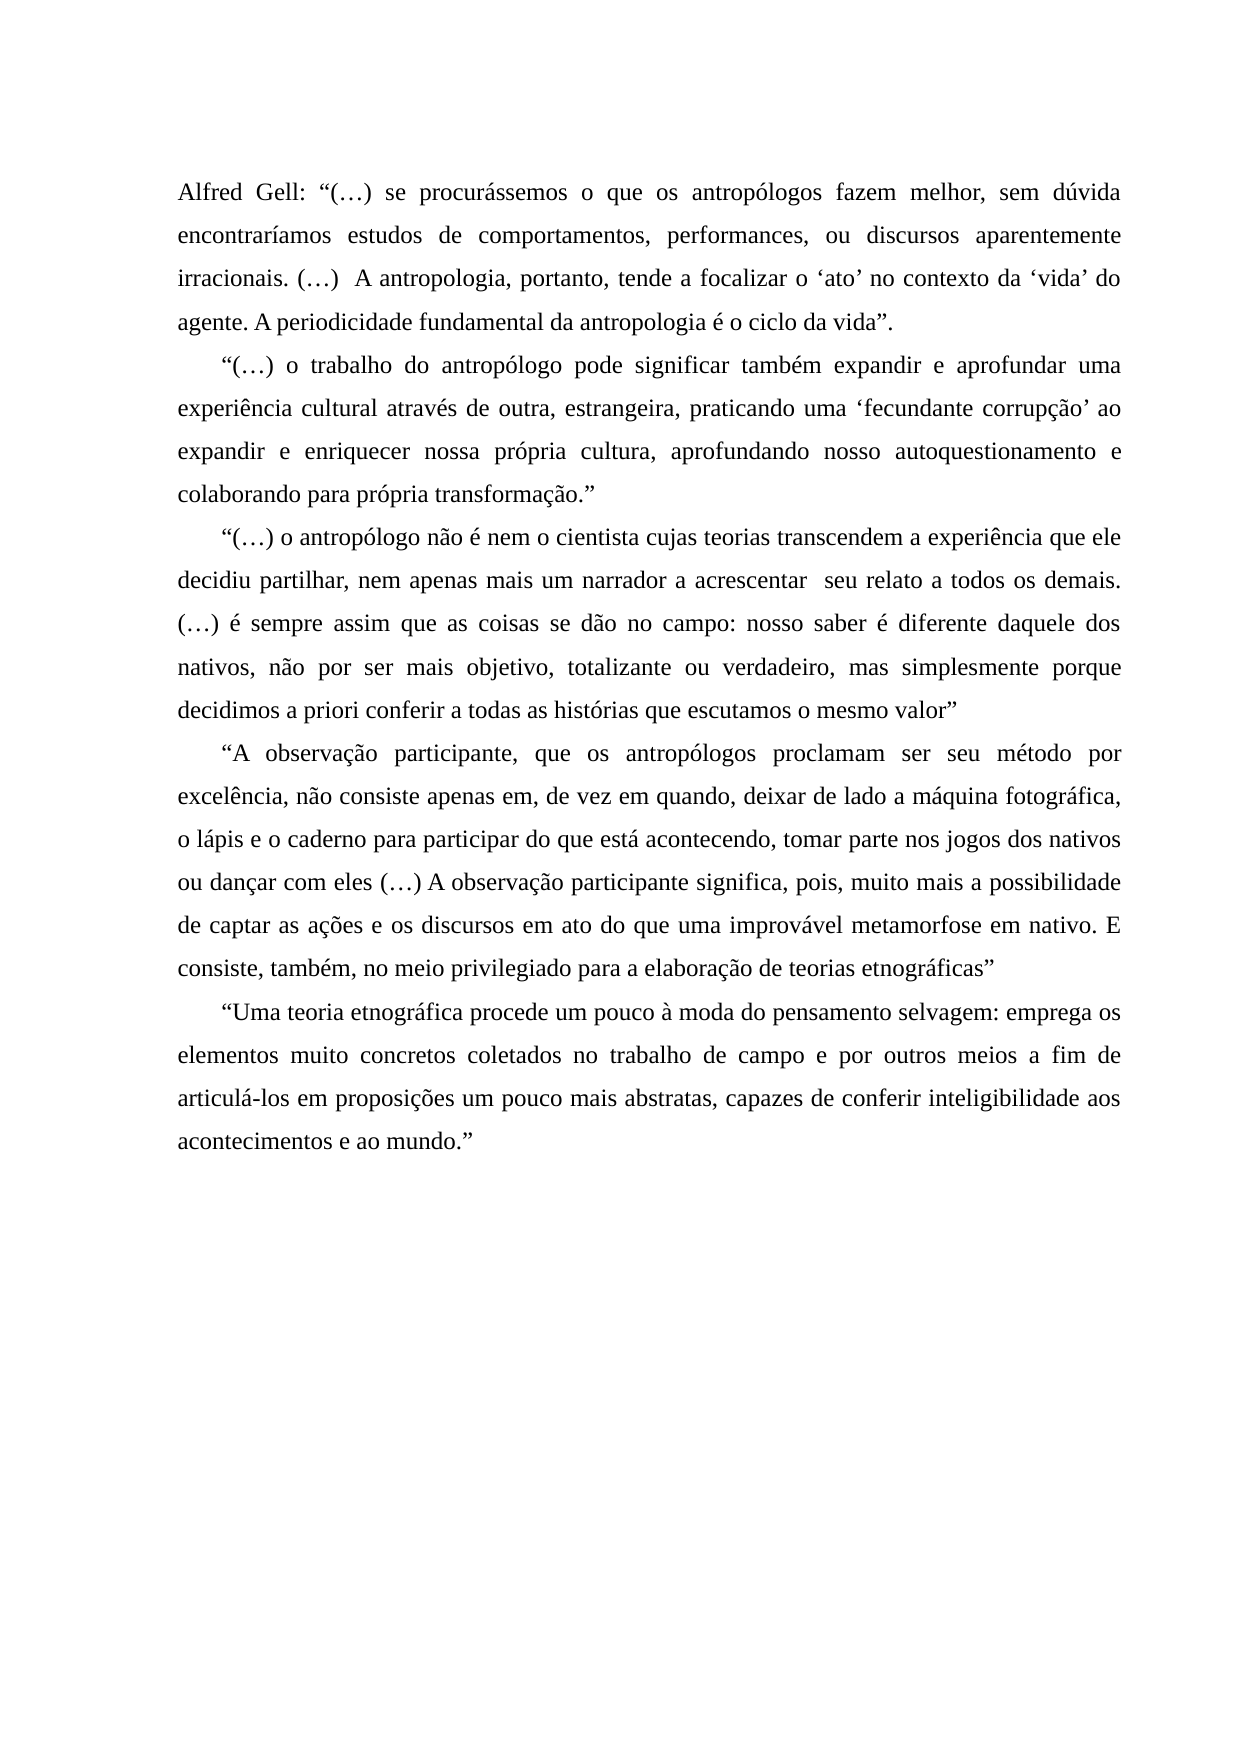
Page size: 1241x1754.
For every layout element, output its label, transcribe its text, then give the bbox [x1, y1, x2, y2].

text Alfred Gell: “(…) se procurássemos o que os antropólogos fazem melhor, sem dúvida encontraríamos estudos de comportamentos, performances, ou discursos aparentemente irracionais. (…) A antropologia, portanto, tende a focalizar o ‘ato’ no contexto da ‘vida’ do agente. A periodicidade fundamental da antropologia é o ciclo da vida”. [177, 177, 1122, 335]
text “Uma teoria etnográfica procede um pouco à moda do pensamento selvagem: emprega os elementos muito concretos coletados no trabalho de campo e por outros meios a fim de articulá-los em proposições um pouco mais abstratas, capazes de conferir inteligibilidade aos acontecimentos e ao mundo.” [177, 997, 1122, 1155]
text “(…) o antropólogo não é nem o cientista cujas teorias transcendem a experiência que ele decidiu partilhar, nem apenas mais um narrador a acrescentar seu relato a todos os demais. (…) é sempre assim que as coisas se dão no campo: nosso saber é diferente daquele dos nativos, não por ser mais objetivo, totalizante ou verdadeiro, mas simplesmente porque decidimos a priori conferir a todas as histórias que escutamos o mesmo valor” [177, 522, 1122, 723]
text “(…) o trabalho do antropólogo pode significar também expandir e aprofundar uma experiência cultural através de outra, estrangeira, praticando uma ‘fecundante corrupção’ ao expandir e enriquecer nossa própria cultura, aprofundando nosso autoquestionamento e colaborando para própria transformação.” [177, 350, 1122, 508]
text “A observação participante, que os antropólogos proclamam ser seu método por excelência, não consiste apenas em, de vez em quando, deixar de lado a máquina fotográfica, o lápis e o caderno para participar do que está acontecendo, tomar parte nos jogos dos nativos ou dançar com eles (…) A observação participante significa, pois, muito mais a possibilidade de captar as ações e os discursos em ato do que uma improvável metamorfose em nativo. E consiste, também, no meio privilegiado para a elaboração de teorias etnográficas” [177, 738, 1122, 982]
